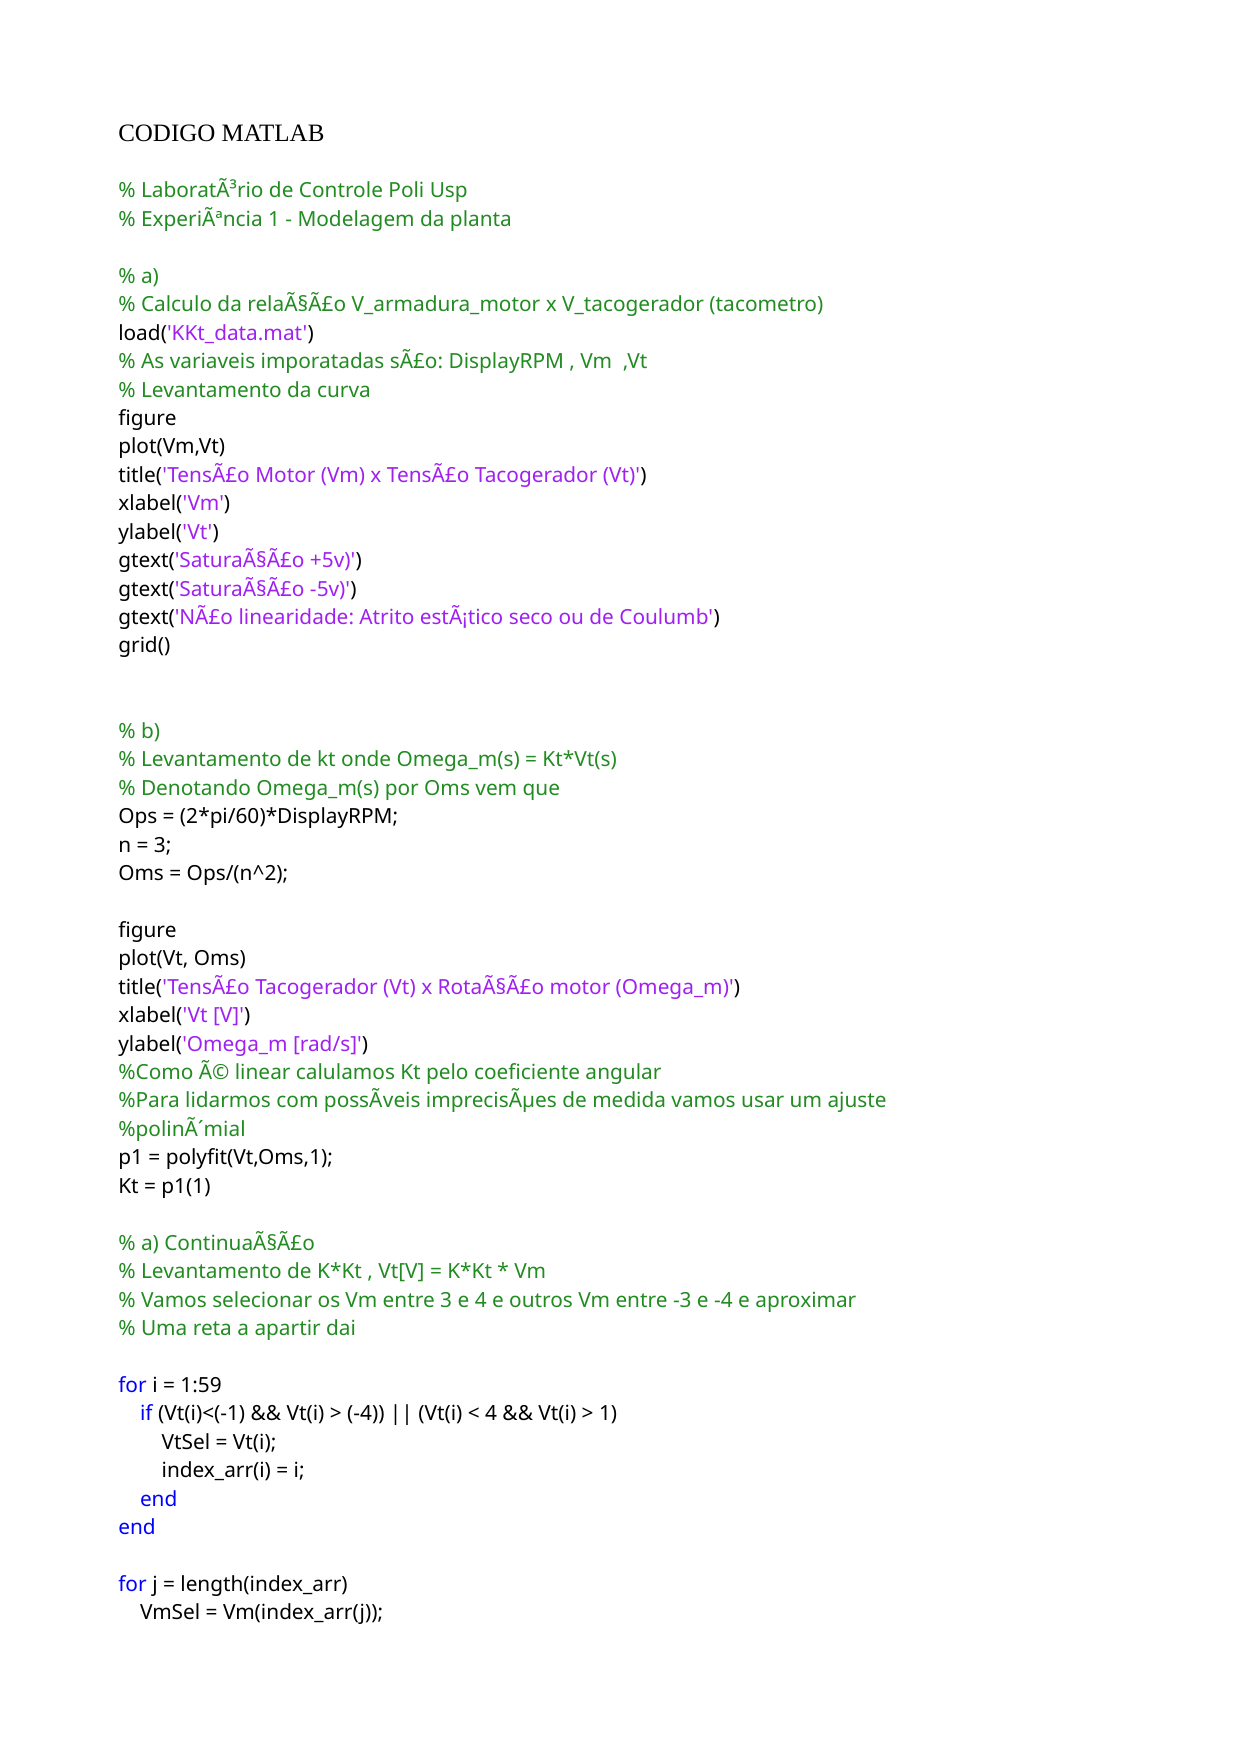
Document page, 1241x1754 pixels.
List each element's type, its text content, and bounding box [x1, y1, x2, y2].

text % Vamos selecionar os Vm entre 3 e 4 e outros Vm entre -3 e -4 e aproximar [118, 1285, 1122, 1313]
text n = 3; [118, 830, 1122, 858]
text %Como Ã© linear calulamos Kt pelo coeficiente angular [118, 1057, 1122, 1086]
text % a) [118, 261, 1122, 289]
text figure [118, 403, 1122, 432]
text % Calculo da relaÃ§Ã£o V_armadura_motor x V_tacogerador (tacometro) [118, 289, 1122, 318]
text plot(Vt, Oms) [118, 943, 1122, 972]
text % Denotando Omega_m(s) por Oms vem que [118, 773, 1122, 801]
text plot(Vm,Vt) [118, 432, 1122, 460]
text ylabel('Omega_m [rad/s]') [118, 1029, 1122, 1057]
text xlabel('Vt [V]') [118, 1000, 1122, 1029]
text ylabel('Vt') [118, 517, 1122, 545]
text load('KKt_data.mat') [118, 318, 1122, 346]
text % a) ContinuaÃ§Ã£o [118, 1228, 1122, 1256]
text for i = 1:59 [118, 1370, 1122, 1398]
text %Para lidarmos com possÃ­veis imprecisÃµes de medida vamos usar um ajuste [118, 1086, 1122, 1114]
text %polinÃ´mial [118, 1114, 1122, 1142]
text gtext('SaturaÃ§Ã£o -5v)') [118, 574, 1122, 602]
text grid() [118, 631, 1122, 659]
text if (Vt(i)<(-1) && Vt(i) > (-4)) || (Vt(i) < 4 && Vt(i) > 1) [118, 1398, 1122, 1427]
text gtext('SaturaÃ§Ã£o +5v)') [118, 545, 1122, 574]
text title('TensÃ£o Motor (Vm) x TensÃ£o Tacogerador (Vt)') [118, 460, 1122, 488]
text % LaboratÃ³rio de Controle Poli Usp [118, 176, 1122, 204]
text end [118, 1484, 1122, 1512]
text % Levantamento de kt onde Omega_m(s) = Kt*Vt(s) [118, 744, 1122, 773]
text Kt = p1(1) [118, 1171, 1122, 1199]
text for j = length(index_arr) [118, 1569, 1122, 1597]
text CODIGO MATLAB [118, 118, 1122, 147]
text title('TensÃ£o Tacogerador (Vt) x RotaÃ§Ã£o motor (Omega_m)') [118, 972, 1122, 1000]
text Ops = (2*pi/60)*DisplayRPM; [118, 801, 1122, 830]
text gtext('NÃ£o linearidade: Atrito estÃ¡tico seco ou de Coulumb') [118, 602, 1122, 631]
text % ExperiÃªncia 1 - Modelagem da planta [118, 204, 1122, 232]
text VmSel = Vm(index_arr(j)); [118, 1597, 1122, 1626]
text index_arr(i) = i; [118, 1455, 1122, 1484]
text p1 = polyfit(Vt,Oms,1); [118, 1142, 1122, 1171]
text VtSel = Vt(i); [118, 1427, 1122, 1455]
text % Levantamento de K*Kt , Vt[V] = K*Kt * Vm [118, 1256, 1122, 1285]
text figure [118, 915, 1122, 943]
text % Uma reta a apartir dai [118, 1313, 1122, 1342]
text % b) [118, 716, 1122, 744]
text % Levantamento da curva [118, 375, 1122, 403]
text % As variaveis imporatadas sÃ£o: DisplayRPM , Vm ,Vt [118, 346, 1122, 375]
text end [118, 1512, 1122, 1541]
text Oms = Ops/(n^2); [118, 858, 1122, 887]
text xlabel('Vm') [118, 488, 1122, 517]
